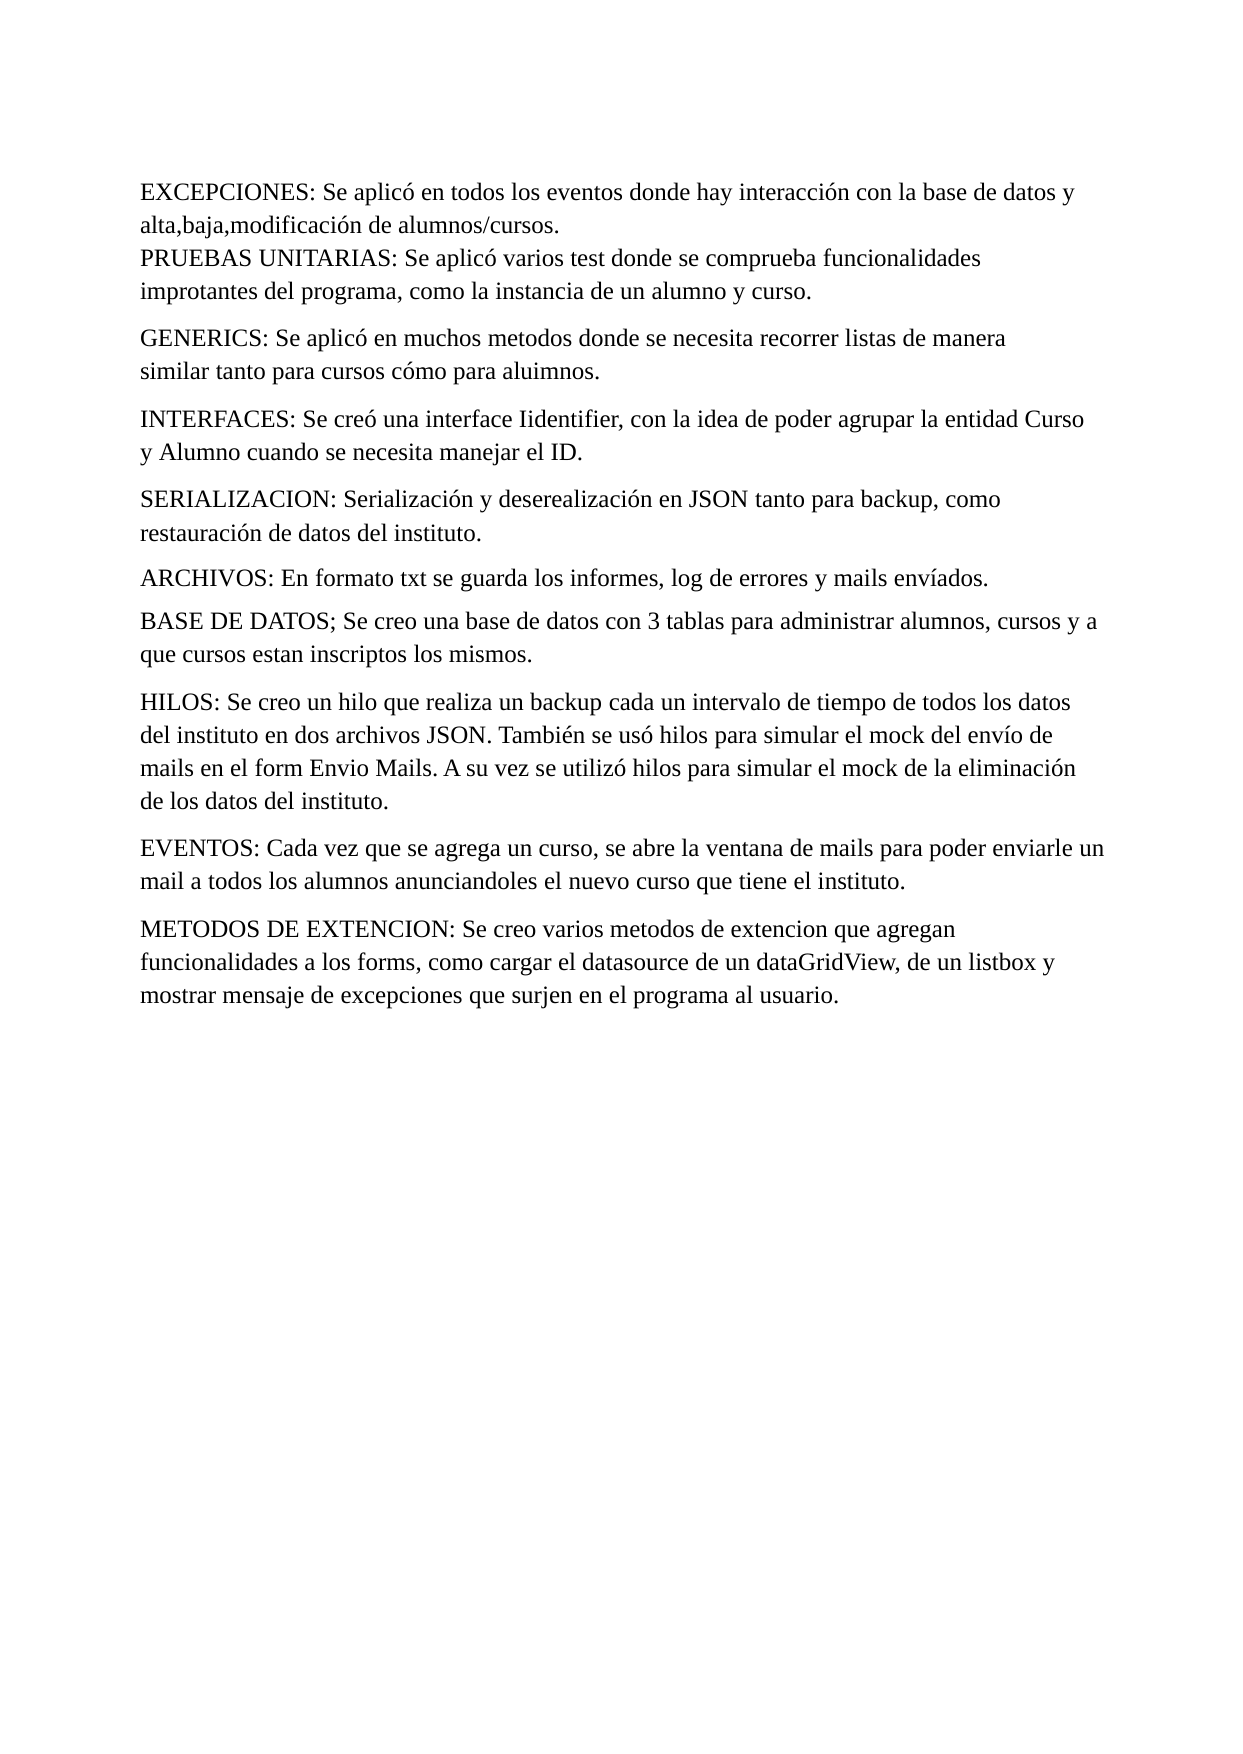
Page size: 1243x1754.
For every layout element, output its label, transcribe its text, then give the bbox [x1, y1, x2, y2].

text INTERFACES: Se creó una interface Iidentifier, con la idea de poder agrupar la entidad Curso y Alumno cuando se necesita manejar el ID. [140, 404, 1096, 466]
text ARCHIVOS: En formato txt se guarda los informes, log de errores y mails envíados. [140, 565, 1116, 591]
text HILOS: Se creo un hilo que realiza un backup cada un intervalo de tiempo de todos los datos del instituto en dos archivos JSON. También se usó hilos para simular el mock del envío de mails en el form Envio Mails. A su vez se utilizó hilos para simular el mock de la eliminación de los datos del instituto. [140, 687, 1103, 814]
text SERIALIZACION: Serialización y deserealización en JSON tanto para backup, como restauración de datos del instituto. [140, 484, 1011, 546]
text BASE DE DATOS; Se creo una base de datos con 3 tablas para administrar alumnos, cursos y a que cursos estan inscriptos los mismos. [140, 606, 1106, 668]
text PRUEBAS UNITARIAS: Se aplicó varios test donde se comprueba funcionalidades improtantes del programa, como la instancia de un alumno y curso. [140, 243, 985, 304]
text EVENTOS: Cada vez que se agrega un curso, se abre la ventana de mails para poder enviarle un mail a todos los alumnos anunciandoles el nuevo curso que tiene el instituto. [140, 833, 1105, 895]
text GENERICS: Se aplicó en muchos metodos donde se necesita recorrer listas de manera similar tanto para cursos cómo para aluimnos. [140, 323, 1035, 385]
text EXCEPCIONES: Se aplicó en todos los eventos donde hay interacción con la base de datos y alta,baja,modificación de alumnos/cursos. [140, 177, 1097, 238]
text METODOS DE EXTENCION: Se creo varios metodos de extencion que agregan funcionalidades a los forms, como cargar el datasource de un dataGridView, de un listbox y mostrar mensaje de excepciones que surjen en el programa al usuario. [140, 914, 1070, 1009]
